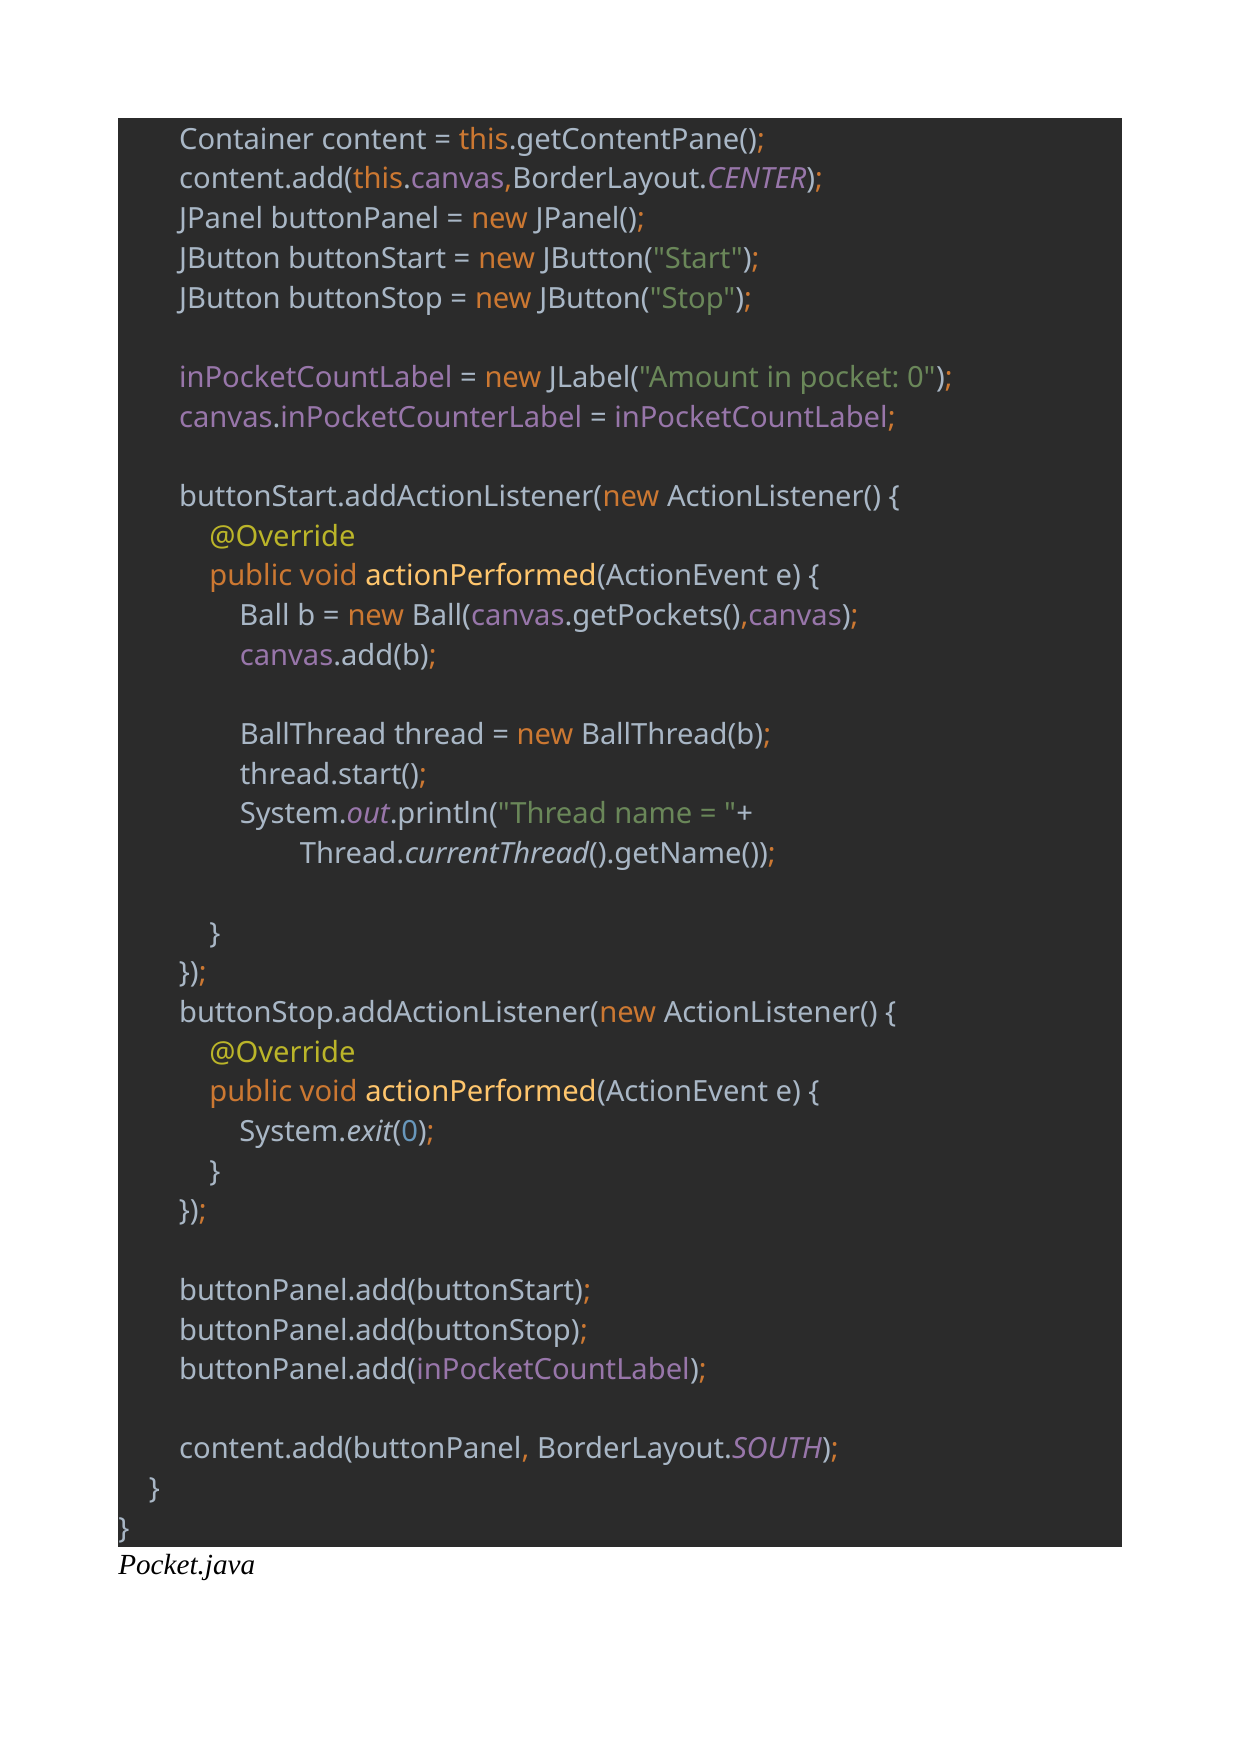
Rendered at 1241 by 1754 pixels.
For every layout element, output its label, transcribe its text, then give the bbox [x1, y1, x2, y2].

text Container content = this.getContentPane(); content.add(this.canvas,BorderLayout.CENTER); JPanel buttonPanel = new JPanel(); JButton buttonStart = new JButton("Start"); JButton buttonStop = new JButton("Stop"); inPocketCountLabel = new JLabel("Amount in pocket: 0"); canvas.inPocketCounterLabel = inPocketCountLabel; buttonStart.addActionListener(new ActionListener() { @Override public void actionPerformed(ActionEvent e) { Ball b = new Ball(canvas.getPockets(),canvas); canvas.add(b); BallThread thread = new BallThread(b); thread.start(); System.out.println("Thread name = "+ Thread.currentThread().getName()); } }); buttonStop.addActionListener(new ActionListener() { @Override public void actionPerformed(ActionEvent e) { System.exit(0); } }); buttonPanel.add(buttonStart); buttonPanel.add(buttonStop); buttonPanel.add(inPocketCountLabel); content.add(buttonPanel, BorderLayout.SOUTH); } } [118, 118, 1122, 1547]
text Pocket.java [118, 1547, 1122, 1580]
